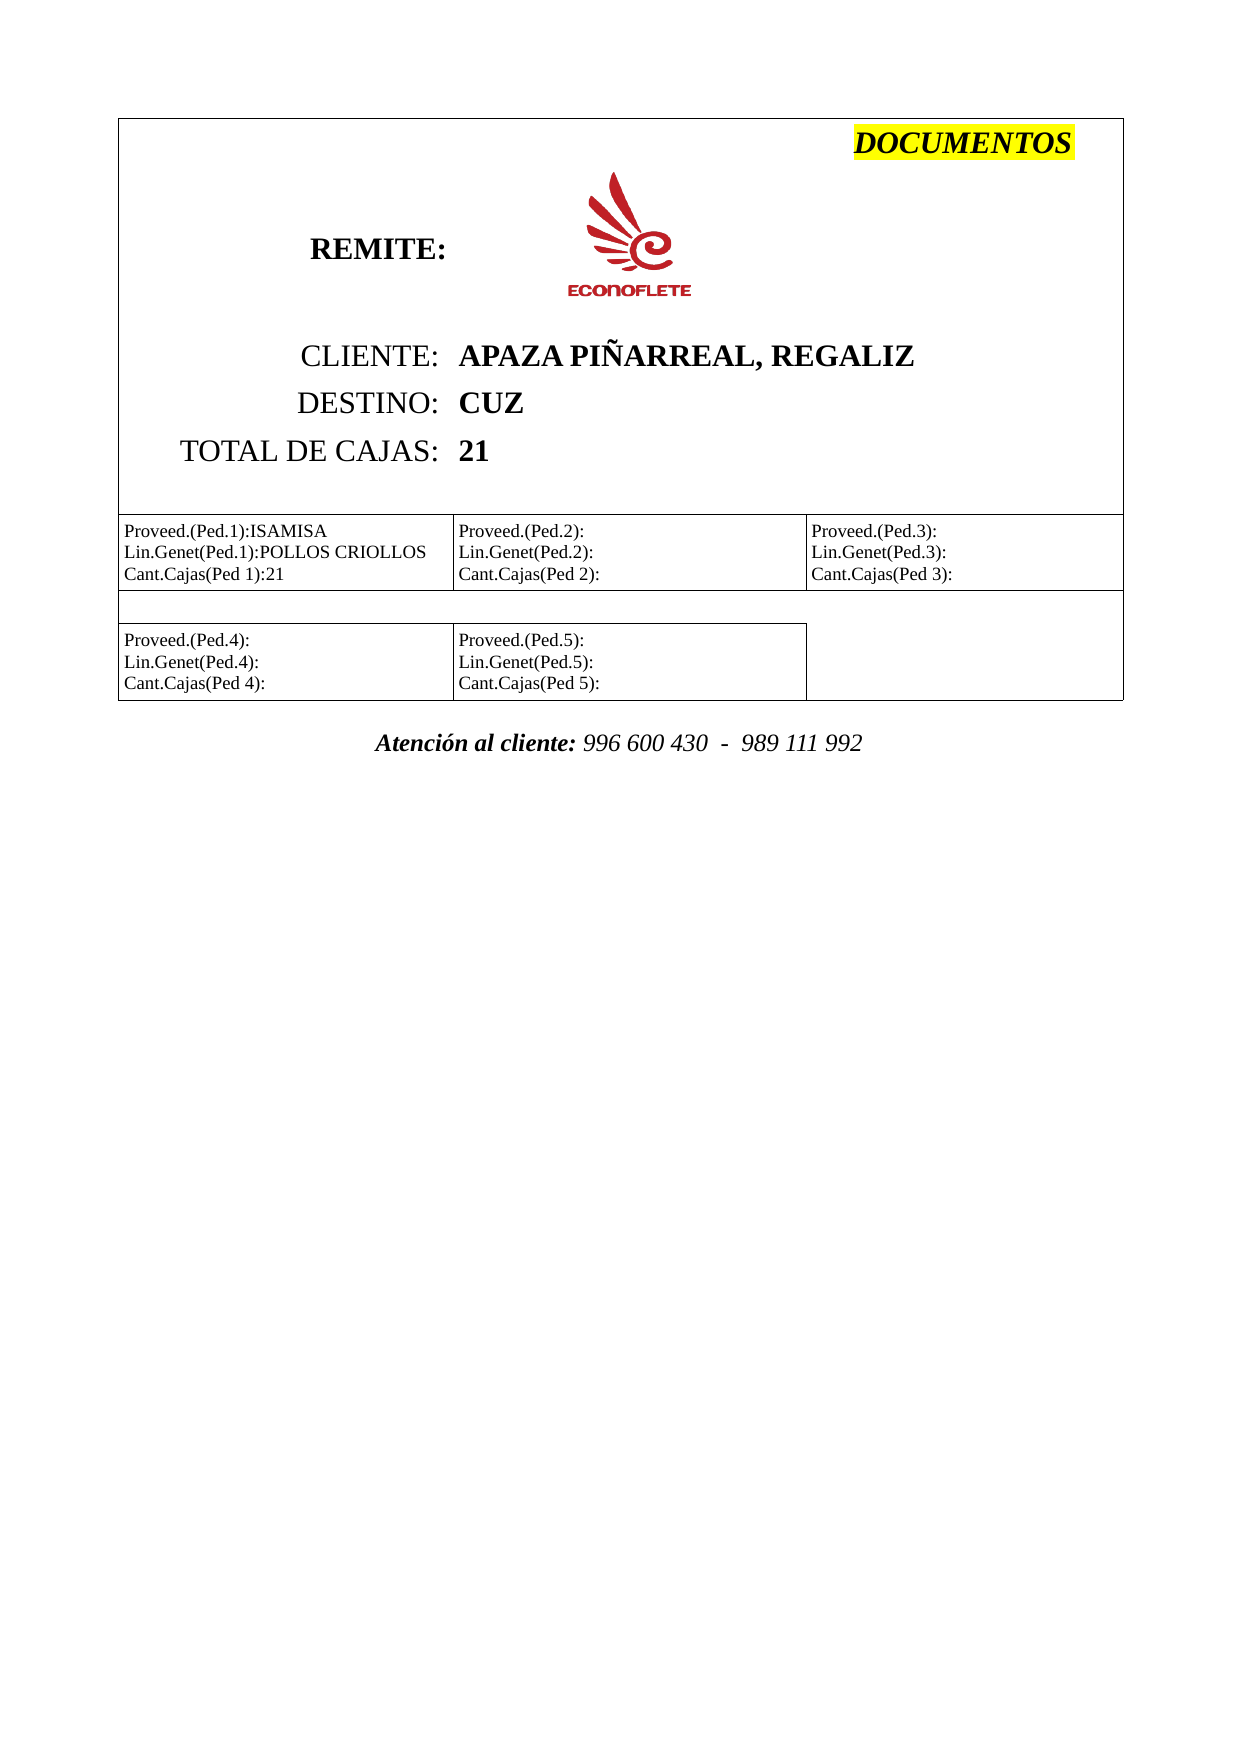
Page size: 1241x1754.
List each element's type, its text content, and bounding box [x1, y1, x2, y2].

table_header DOCUMENTOS [806, 119, 1123, 166]
table_cell Proveed.(Ped.4): Lin.Genet(Ped.4): Cant.Cajas(Ped 4): [119, 624, 453, 699]
table_cell [807, 623, 1123, 699]
table_cell [806, 591, 1123, 623]
table_cell [806, 474, 1123, 514]
table_cell CUZ [453, 379, 806, 426]
table_cell Proveed.(Ped.1):ISAMISA Lin.Genet(Ped.1):POLLOS CRIOLLOS Cant.Cajas(Ped 1):21 [119, 515, 453, 590]
table_cell 21 [453, 426, 1123, 474]
text Atención al cliente: 996 600 430 - 989 111 992 [118, 728, 1122, 757]
picture [552, 171, 707, 297]
table_cell APAZA PIÑARREAL, REGALIZ [453, 332, 1123, 379]
table_header [119, 119, 453, 166]
table_cell TOTAL DE CAJAS: [119, 426, 453, 474]
table_cell [453, 591, 806, 623]
table_cell [453, 166, 806, 332]
table_cell [806, 166, 1123, 332]
table_cell Proveed.(Ped.2): Lin.Genet(Ped.2): Cant.Cajas(Ped 2): [454, 515, 806, 590]
table_cell [119, 474, 453, 514]
table_cell [119, 591, 453, 623]
table_cell CLIENTE: [119, 332, 453, 379]
table_cell REMITE: [119, 166, 453, 332]
table_cell [806, 379, 1123, 426]
table_cell DESTINO: [119, 379, 453, 426]
table_cell Proveed.(Ped.5): Lin.Genet(Ped.5): Cant.Cajas(Ped 5): [454, 624, 806, 699]
table_cell [453, 474, 806, 514]
table_cell Proveed.(Ped.3): Lin.Genet(Ped.3): Cant.Cajas(Ped 3): [807, 515, 1123, 590]
table_header [453, 119, 806, 166]
